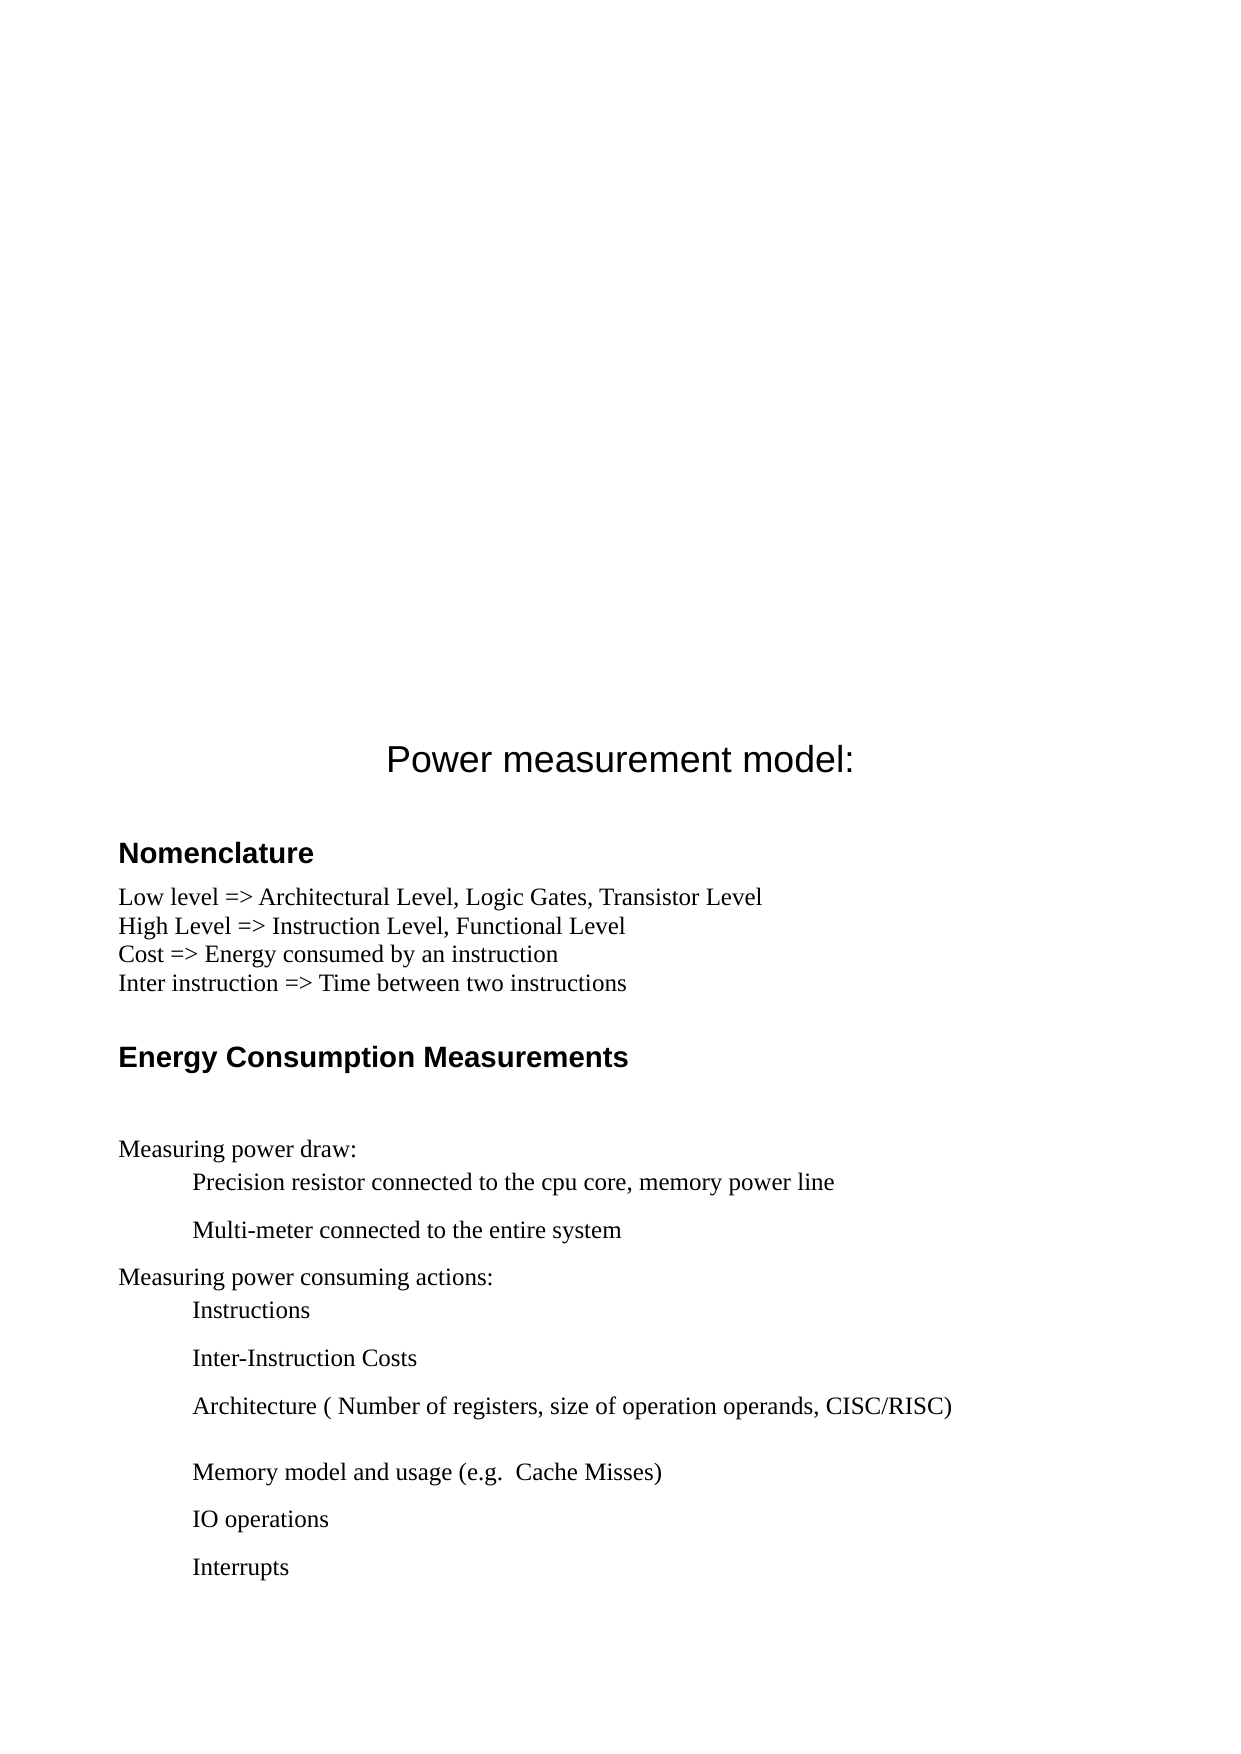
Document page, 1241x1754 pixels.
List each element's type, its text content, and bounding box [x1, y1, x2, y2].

text Low level => Architectural Level, Logic Gates, Transistor Level [118, 882, 1122, 911]
text Measuring power consuming actions: Instructions [118, 1262, 1122, 1324]
text Architecture ( Number of registers, size of operation operands, CISC/RISC) Memory model and usage (e.g. Cache Misses) [118, 1391, 1122, 1486]
text IO operations [118, 1504, 1122, 1533]
text Interrupts [118, 1552, 1122, 1614]
text Multi-meter connected to the entire system [118, 1215, 1122, 1244]
subtitle Nomenclature [118, 836, 1122, 869]
text High Level => Instruction Level, Functional Level [118, 911, 1122, 939]
text Inter instruction => Time between two instructions [118, 968, 1122, 997]
text Inter-Instruction Costs [118, 1343, 1122, 1372]
subtitle Energy Consumption Measurements [118, 1040, 1122, 1074]
text Cost => Energy consumed by an instruction [118, 939, 1122, 968]
subtitle Power measurement model: [118, 737, 1122, 780]
text Measuring power draw: Precision resistor connected to the cpu core, memory power line [118, 1134, 1122, 1196]
